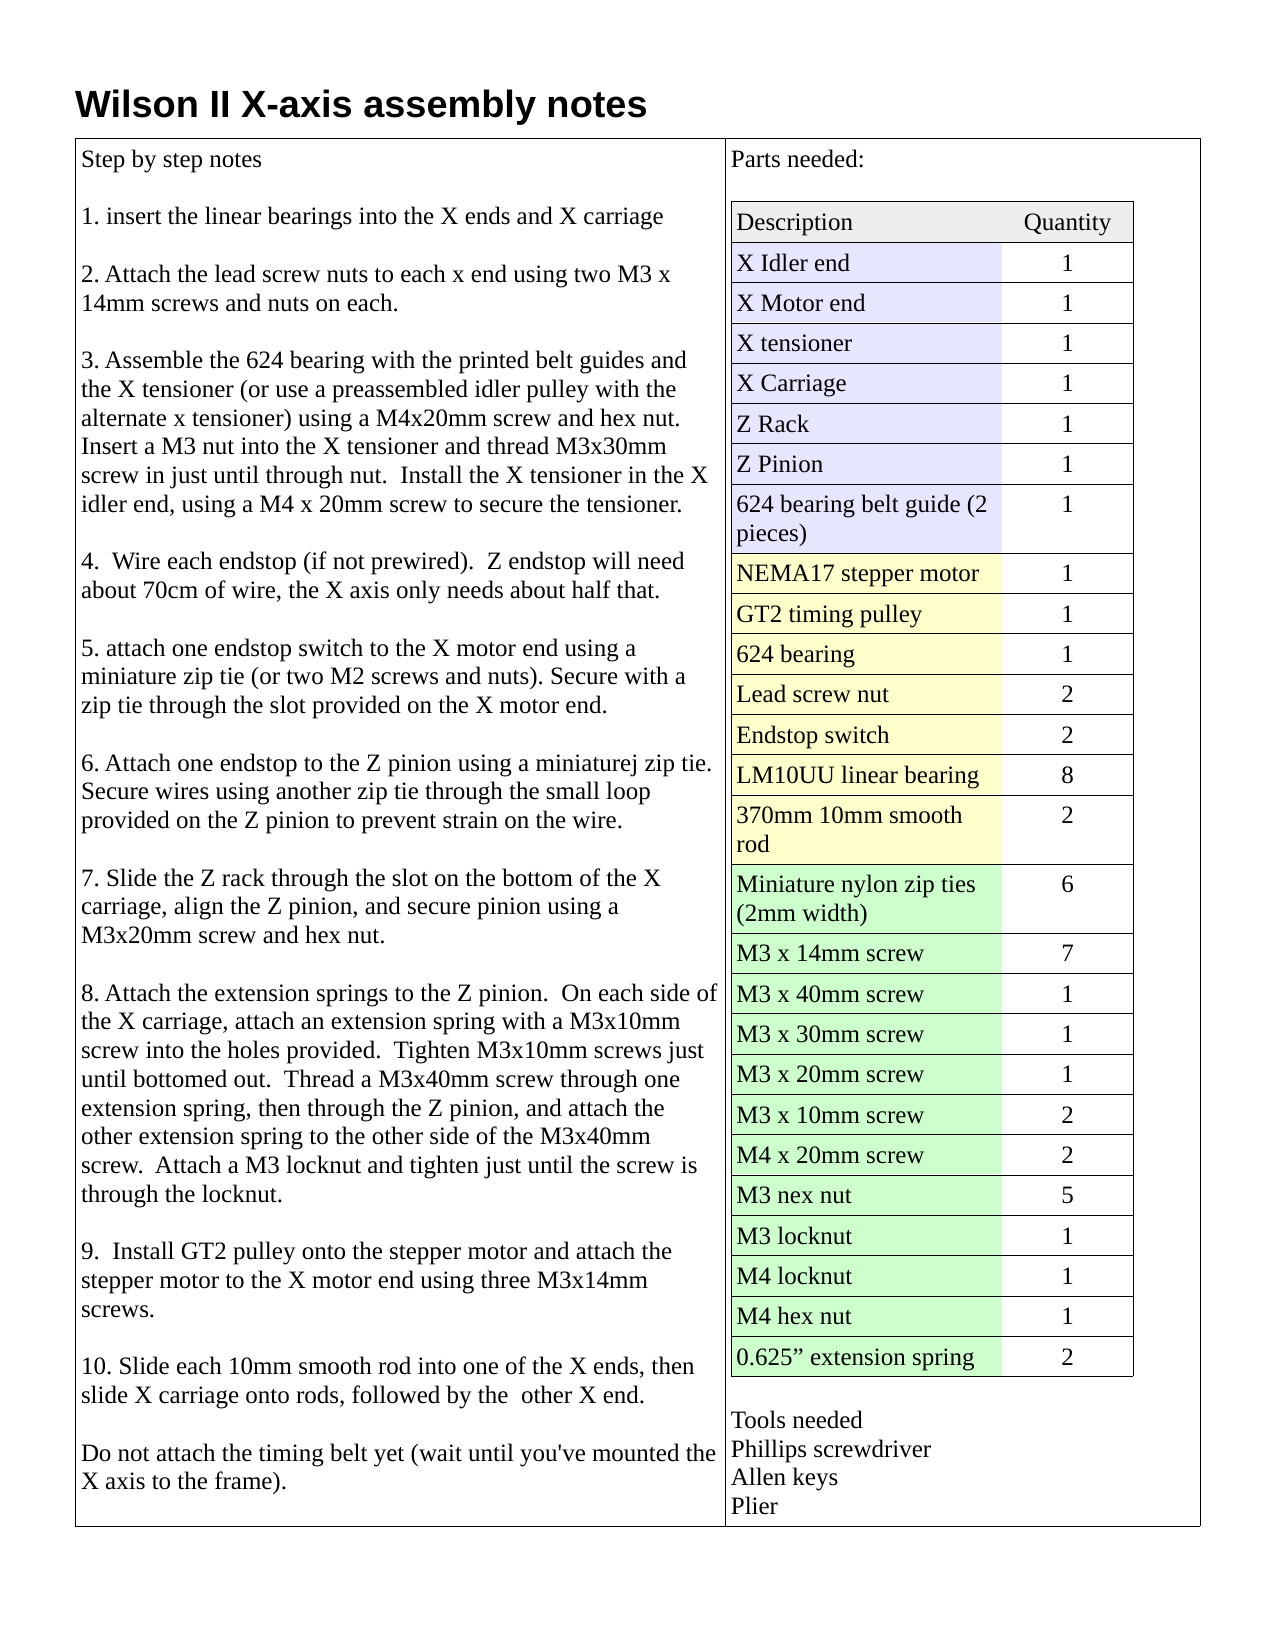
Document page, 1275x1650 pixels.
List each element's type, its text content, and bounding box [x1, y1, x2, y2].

table_cell 1 [1002, 1216, 1133, 1255]
table_cell 1 [1002, 324, 1133, 363]
table_cell 2 [1002, 715, 1133, 754]
table_header Quantity [1002, 202, 1133, 242]
table_cell M4 locknut [732, 1256, 1002, 1296]
table_cell 1 [1002, 1256, 1133, 1296]
table_cell M3 x 10mm screw [732, 1095, 1002, 1134]
table_cell Z Rack [732, 404, 1002, 443]
table_cell Z Pinion [732, 444, 1002, 484]
table_cell GT2 timing pulley [732, 594, 1002, 633]
table_cell 7 [1002, 934, 1133, 973]
table_cell NEMA17 stepper motor [732, 554, 1002, 593]
table_cell M4 x 20mm screw [732, 1135, 1002, 1174]
table_cell Miniature nylon zip ties (2mm width) [732, 865, 1002, 933]
table_cell 8 [1002, 755, 1133, 794]
table_cell X tensioner [732, 324, 1002, 363]
table_header Step by step notes 1. insert the linear bearings into the X ends and X carriage 2. Attach the lead screw nuts to each x end using two M3 x 14mm screws and nuts on each. 3. Assemble the 624 bearing with the printed belt guides and the X tensioner (or use a preassembled idler pulley with the alternate x tensioner) using a M4x20mm screw and hex nut. Insert a M3 nut into the X tensioner and thread M3x30mm screw in just until through nut. Install the X tensioner in the X idler end, using a M4 x 20mm screw to secure the tensioner. 4. Wire each endstop (if not prewired). Z endstop will need about 70cm of wire, the X axis only needs about half that. 5. attach one endstop switch to the X motor end using a miniature zip tie (or two M2 screws and nuts). Secure with a zip tie through the slot provided on the X motor end. 6. Attach one endstop to the Z pinion using a miniaturej zip tie. Secure wires using another zip tie through the small loop provided on the Z pinion to prevent strain on the wire. 7. Slide the Z rack through the slot on the bottom of the X carriage, align the Z pinion, and secure pinion using a M3x20mm screw and hex nut. 8. Attach the extension springs to the Z pinion. On each side of the X carriage, attach an extension spring with a M3x10mm screw into the holes provided. Tighten M3x10mm screws just until bottomed out. Thread a M3x40mm screw through one extension spring, then through the Z pinion, and attach the other extension spring to the other side of the M3x40mm screw. Attach a M3 locknut and tighten just until the screw is through the locknut. 9. Install GT2 pulley onto the stepper motor and attach the stepper motor to the X motor end using three M3x14mm screws. 10. Slide each 10mm smooth rod into one of the X ends, then slide X carriage onto rods, followed by the other X end. Do not attach the timing belt yet (wait until you've mounted the X axis to the frame). [76, 139, 725, 1526]
table_cell M3 x 30mm screw [732, 1014, 1002, 1054]
table_cell 624 bearing belt guide (2 pieces) [732, 485, 1002, 553]
table_cell 624 bearing [732, 634, 1002, 674]
table_header Parts needed: Tools needed Phillips screwdriver Allen keys Plier [726, 139, 1200, 1526]
table_cell 1 [1002, 974, 1133, 1013]
table_cell 0.625” extension spring [732, 1337, 1002, 1376]
table_cell M3 x 14mm screw [732, 934, 1002, 973]
table_cell 1 [1002, 404, 1133, 443]
table_cell X Carriage [732, 364, 1002, 403]
table_cell 1 [1002, 634, 1133, 674]
table_cell 1 [1002, 554, 1133, 593]
table_cell 1 [1002, 594, 1133, 633]
table_cell 1 [1002, 243, 1133, 282]
table_cell 1 [1002, 364, 1133, 403]
table_cell 2 [1002, 796, 1133, 864]
table_cell M4 hex nut [732, 1297, 1002, 1336]
table_cell 5 [1002, 1176, 1133, 1215]
table_cell 1 [1002, 1055, 1133, 1094]
table_cell 370mm 10mm smooth rod [732, 796, 1002, 864]
table_cell M3 x 40mm screw [732, 974, 1002, 1013]
table_cell 1 [1002, 1297, 1133, 1336]
table_header Description [732, 202, 1002, 242]
table_cell X Motor end [732, 283, 1002, 322]
table_cell 1 [1002, 485, 1133, 553]
table_cell 1 [1002, 283, 1133, 322]
table_cell X Idler end [732, 243, 1002, 282]
table_cell M3 x 20mm screw [732, 1055, 1002, 1094]
table_cell Lead screw nut [732, 675, 1002, 714]
table_cell 2 [1002, 1135, 1133, 1174]
subtitle Wilson II X-axis assembly notes [75, 82, 1200, 126]
table_cell M3 nex nut [732, 1176, 1002, 1215]
table_cell M3 locknut [732, 1216, 1002, 1255]
table_cell 6 [1002, 865, 1133, 933]
table_cell 2 [1002, 1095, 1133, 1134]
table_cell 1 [1002, 1014, 1133, 1054]
table_cell 2 [1002, 1337, 1133, 1376]
table_cell Endstop switch [732, 715, 1002, 754]
table_cell LM10UU linear bearing [732, 755, 1002, 794]
table_cell 2 [1002, 675, 1133, 714]
table_cell 1 [1002, 444, 1133, 484]
